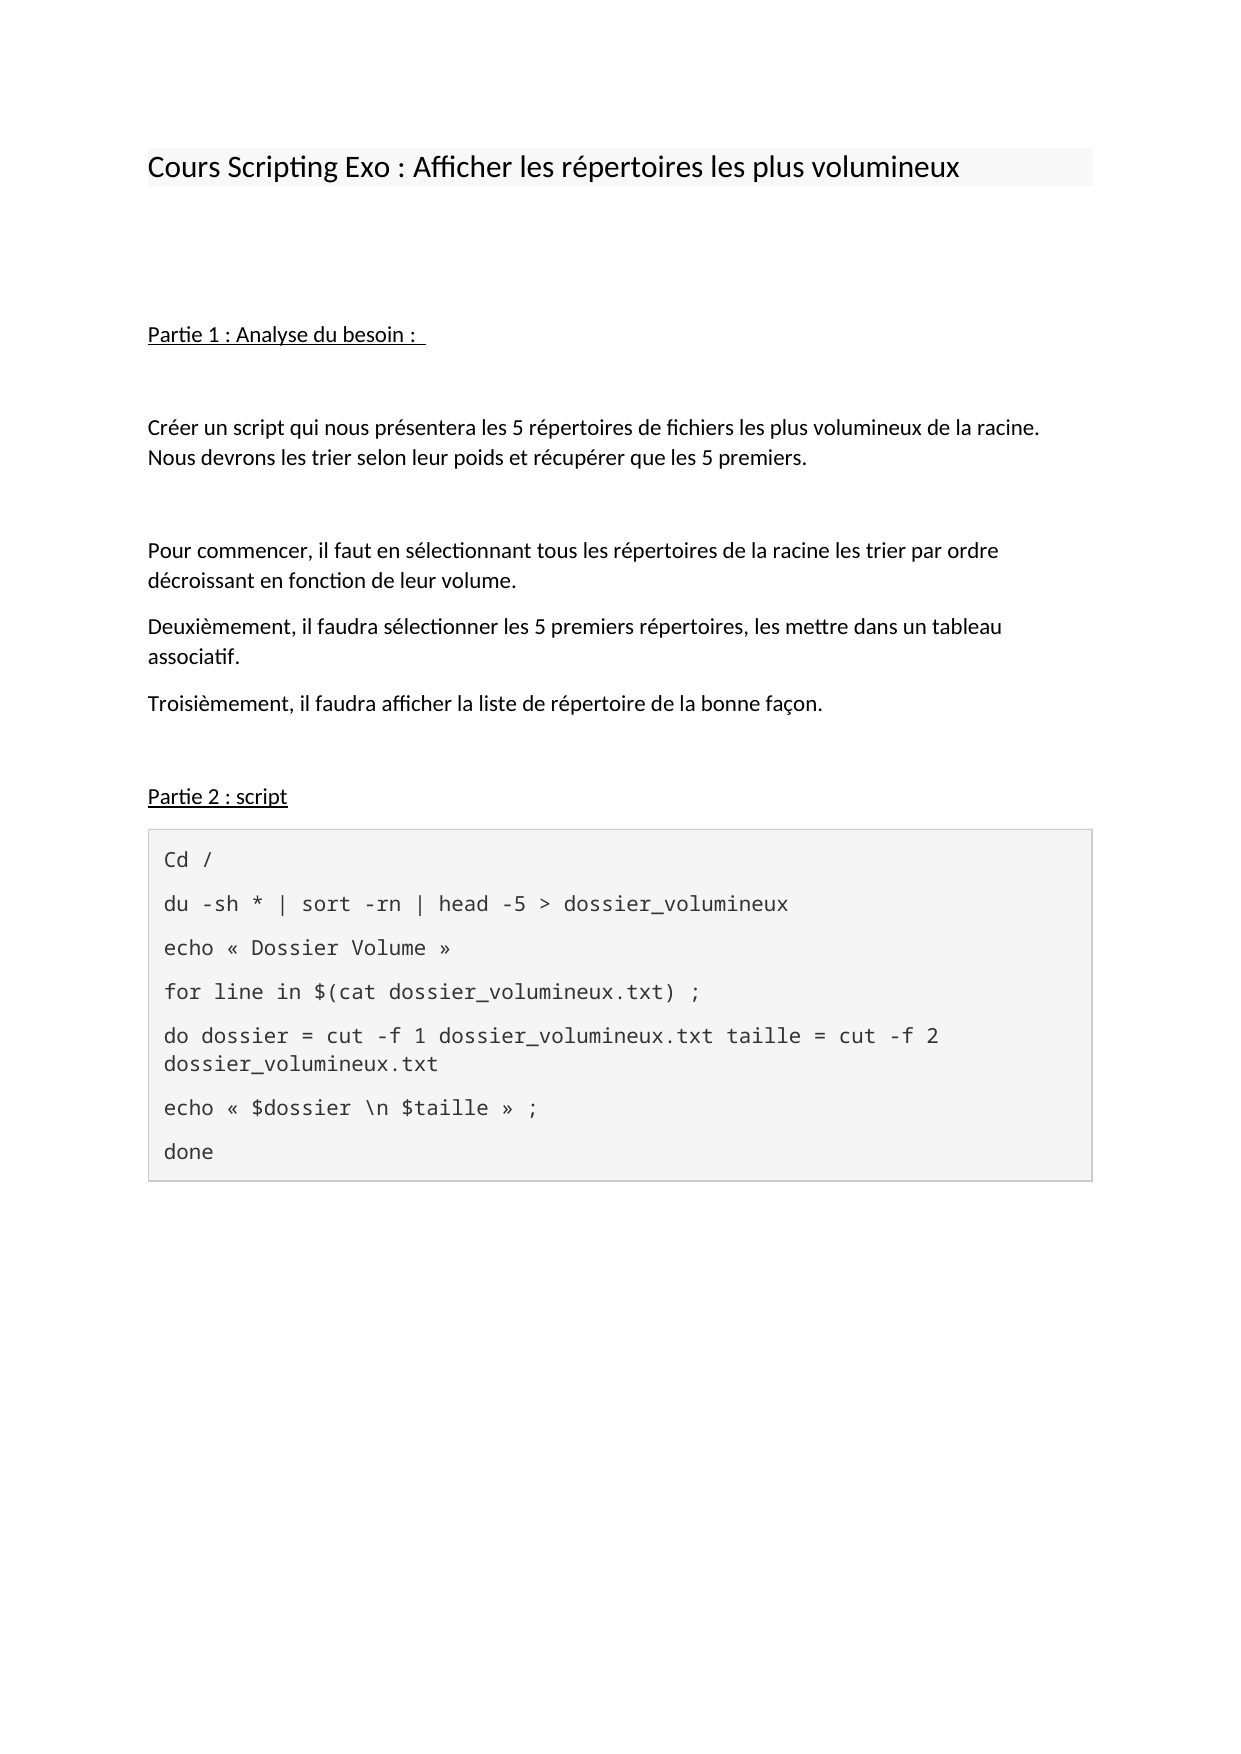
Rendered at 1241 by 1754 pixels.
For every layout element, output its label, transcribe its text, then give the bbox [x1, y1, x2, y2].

text echo « $dossier \n $taille » ; [149, 1077, 1091, 1121]
text Deuxièmement, il faudra sélectionner les 5 premiers répertoires, les mettre dans un tableau associatif. [148, 612, 1093, 670]
text Partie 1 : Analyse du besoin : [148, 320, 1093, 348]
text du -sh * | sort -rn | head -5 > dossier_volumineux [149, 873, 1091, 917]
text done [149, 1121, 1091, 1180]
text Troisièmement, il faudra afficher la liste de répertoire de la bonne façon. [148, 689, 1093, 717]
text echo « Dossier Volume » [149, 917, 1091, 961]
text Partie 2 : script [148, 782, 1093, 810]
text Cours Scripting Exo : Afficher les répertoires les plus volumineux [148, 148, 1093, 186]
text Pour commencer, il faut en sélectionnant tous les répertoires de la racine les trier par ordre décroissant en fonction de leur volume. [148, 536, 1093, 594]
text do dossier = cut -f 1 dossier_volumineux.txt taille = cut -f 2 dossier_volumineux.txt [149, 1005, 1091, 1077]
text Créer un script qui nous présentera les 5 répertoires de fichiers les plus volumineux de la racine. Nous devrons les trier selon leur poids et récupérer que les 5 premiers. [148, 413, 1093, 471]
text for line in $(cat dossier_volumineux.txt) ; [149, 961, 1091, 1005]
text Cd / [149, 830, 1091, 873]
